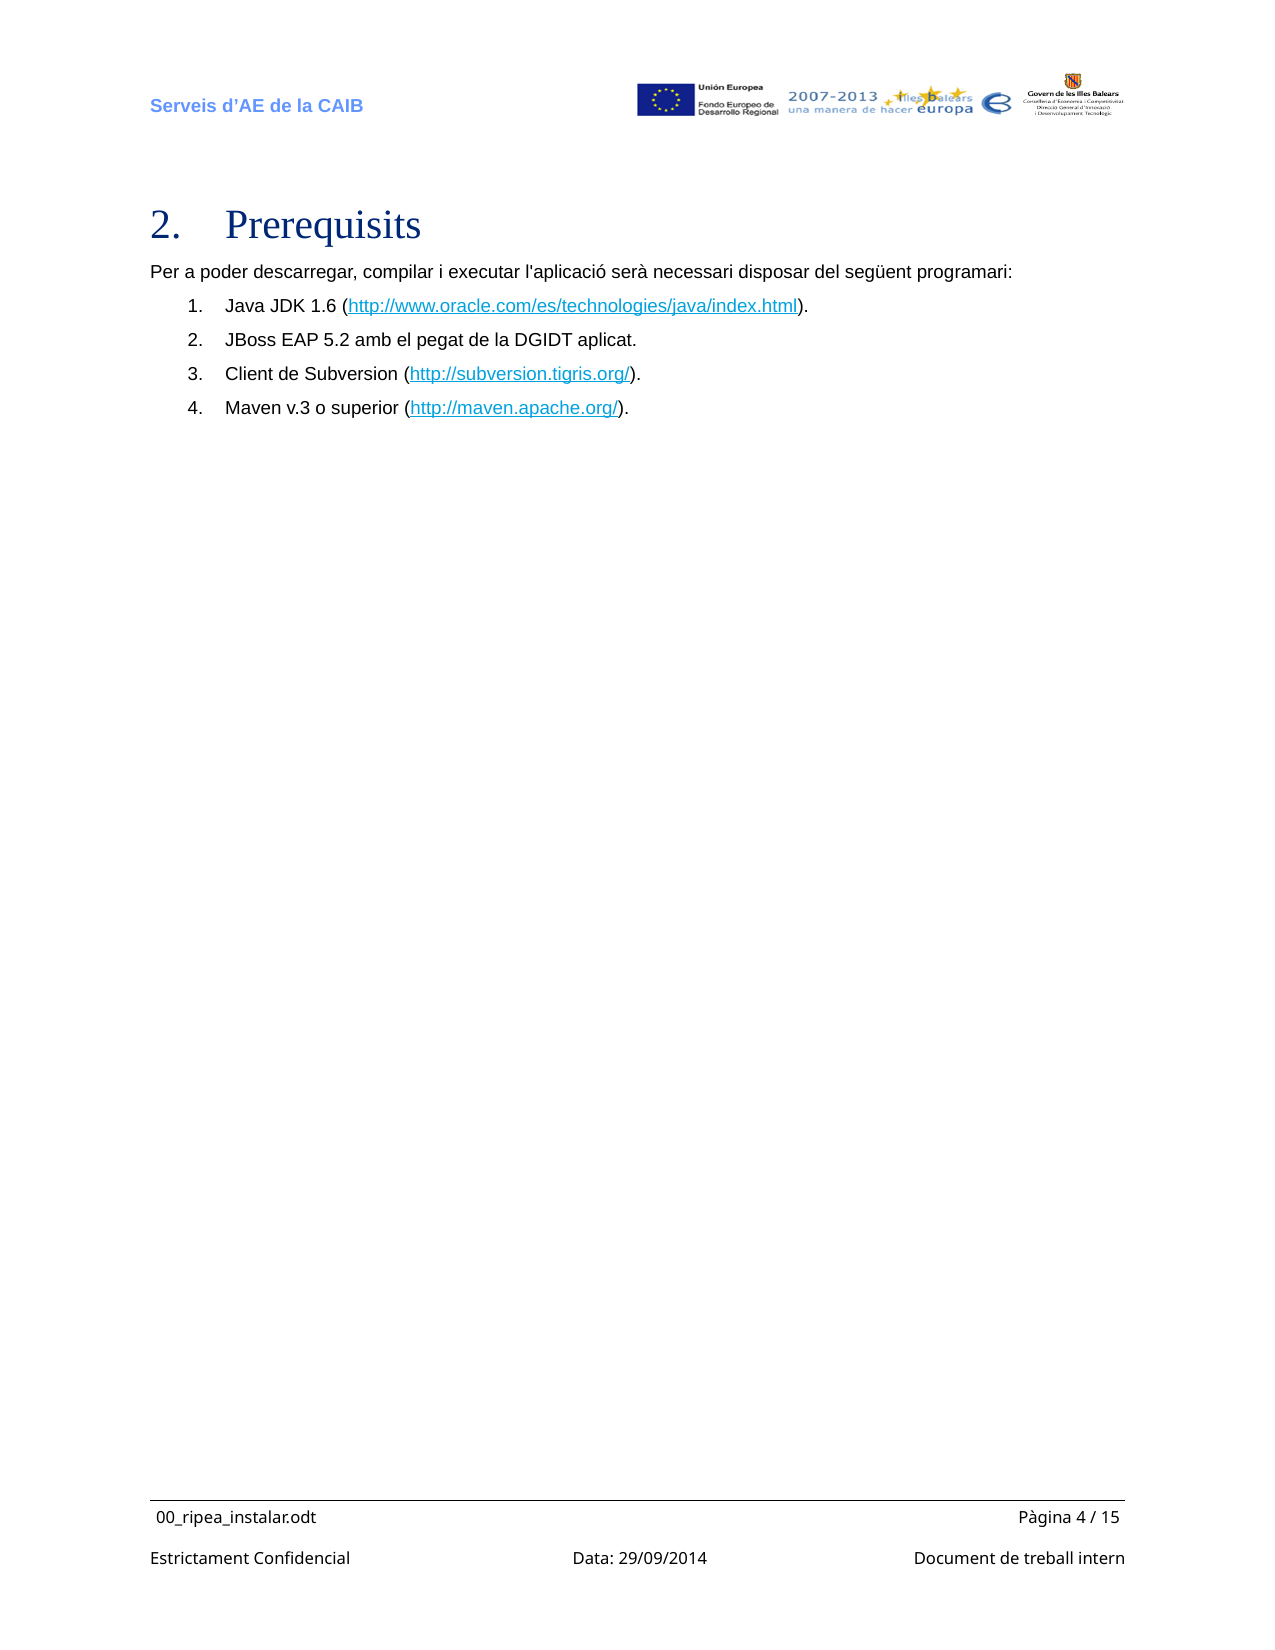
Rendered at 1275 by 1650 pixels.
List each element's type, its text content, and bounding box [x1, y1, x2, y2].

list JBoss EAP 5.2 amb el pegat de la DGIDT aplicat. [187, 328, 1125, 350]
picture [636, 73, 1125, 116]
text Per a poder descarregar, compilar i executar l'aplicació serà necessari disposar del següent programari: [150, 260, 1125, 282]
list Maven v.3 o superior (http://maven.apache.org/). [187, 397, 1125, 418]
subtitle Prerequisits [150, 200, 1125, 248]
list Java JDK 1.6 (http://www.oracle.com/es/technologies/java/index.html). [187, 294, 1125, 316]
list Client de Subversion (http://subversion.tigris.org/). [187, 363, 1125, 384]
